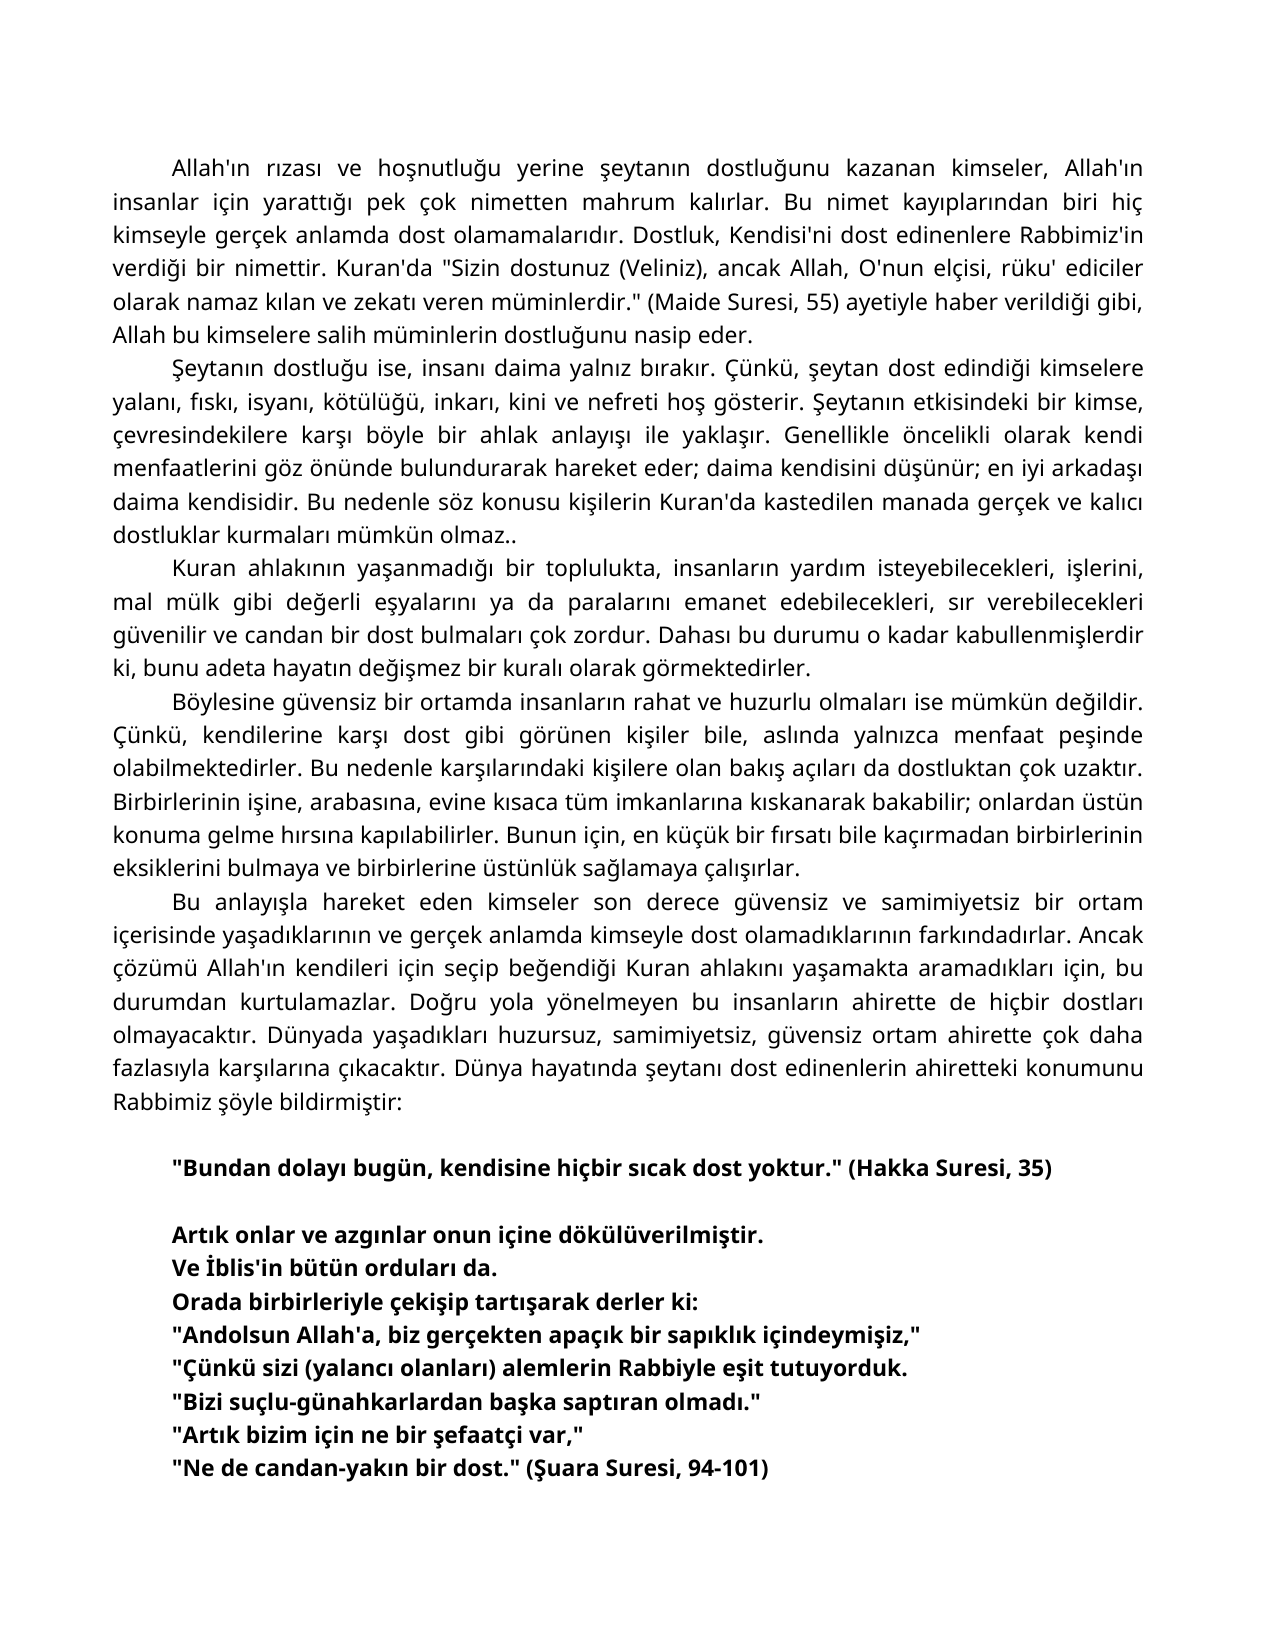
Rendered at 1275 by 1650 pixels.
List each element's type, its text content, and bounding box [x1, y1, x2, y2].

text Allah'ın rızası ve hoşnutluğu yerine şeytanın dostluğunu kazanan kimseler, Allah'ın insanlar için yarattığı pek çok nimetten mahrum kalırlar. Bu nimet kayıplarından biri hiç kimseyle gerçek anlamda dost olamamalarıdır. Dostluk, Kendisi'ni dost edinenlere Rabbimiz'in verdiği bir nimettir. Kuran'da "Sizin dostunuz (Veliniz), ancak Allah, O'nun elçisi, rüku' ediciler olarak namaz kılan ve zekatı veren müminlerdir." (Maide Suresi, 55) ayetiyle haber verildiği gibi, Allah bu kimselere salih müminlerin dostluğunu nasip eder. [112, 150, 1145, 350]
text Şeytanın dostluğu ise, insanı daima yalnız bırakır. Çünkü, şeytan dost edindiği kimselere yalanı, fıskı, isyanı, kötülüğü, inkarı, kini ve nefreti hoş gösterir. Şeytanın etkisindeki bir kimse, çevresindekilere karşı böyle bir ahlak anlayışı ile yaklaşır. Genellikle öncelikli olarak kendi menfaatlerini göz önünde bulundurarak hareket eder; daima kendisini düşünür; en iyi arkadaşı daima kendisidir. Bu nedenle söz konusu kişilerin Kuran'da kastedilen manada gerçek ve kalıcı dostluklar kurmaları mümkün olmaz.. [112, 350, 1145, 550]
text Kuran ahlakının yaşanmadığı bir toplulukta, insanların yardım isteyebilecekleri, işlerini, mal mülk gibi değerli eşyalarını ya da paralarını emanet edebilecekleri, sır verebilecekleri güvenilir ve candan bir dost bulmaları çok zordur. Dahası bu durumu o kadar kabullenmişlerdir ki, bunu adeta hayatın değişmez bir kuralı olarak görmektedirler. [112, 550, 1145, 683]
text "Ne de candan-yakın bir dost." (Şuara Suresi, 94-101) [112, 1450, 1145, 1483]
text "Andolsun Allah'a, biz gerçekten apaçık bir sapıklık içindeymişiz," [112, 1317, 1145, 1350]
text Bu anlayışla hareket eden kimseler son derece güvensiz ve samimiyetsiz bir ortam içerisinde yaşadıklarının ve gerçek anlamda kimseyle dost olamadıklarının farkındadırlar. Ancak çözümü Allah'ın kendileri için seçip beğendiği Kuran ahlakını yaşamakta aramadıkları için, bu durumdan kurtulamazlar. Doğru yola yönelmeyen bu insanların ahirette de hiçbir dostları olmayacaktır. Dünyada yaşadıkları huzursuz, samimiyetsiz, güvensiz ortam ahirette çok daha fazlasıyla karşılarına çıkacaktır. Dünya hayatında şeytanı dost edinenlerin ahiretteki konumunu Rabbimiz şöyle bildirmiştir: [112, 883, 1145, 1117]
text "Çünkü sizi (yalancı olanları) alemlerin Rabbiyle eşit tutuyorduk. [112, 1350, 1145, 1383]
text "Bundan dolayı bugün, kendisine hiçbir sıcak dost yoktur." (Hakka Suresi, 35) [112, 1150, 1145, 1183]
text "Bizi suçlu-günahkarlardan başka saptıran olmadı." [112, 1383, 1145, 1417]
text "Artık bizim için ne bir şefaatçi var," [112, 1417, 1145, 1450]
text Ve İblis'in bütün orduları da. [112, 1250, 1145, 1283]
text Böylesine güvensiz bir ortamda insanların rahat ve huzurlu olmaları ise mümkün değildir. Çünkü, kendilerine karşı dost gibi görünen kişiler bile, aslında yalnızca menfaat peşinde olabilmektedirler. Bu nedenle karşılarındaki kişilere olan bakış açıları da dostluktan çok uzaktır. Birbirlerinin işine, arabasına, evine kısaca tüm imkanlarına kıskanarak bakabilir; onlardan üstün konuma gelme hırsına kapılabilirler. Bunun için, en küçük bir fırsatı bile kaçırmadan birbirlerinin eksiklerini bulmaya ve birbirlerine üstünlük sağlamaya çalışırlar. [112, 683, 1145, 883]
text Artık onlar ve azgınlar onun içine dökülüverilmiştir. [112, 1217, 1145, 1250]
text Orada birbirleriyle çekişip tartışarak derler ki: [112, 1283, 1145, 1317]
